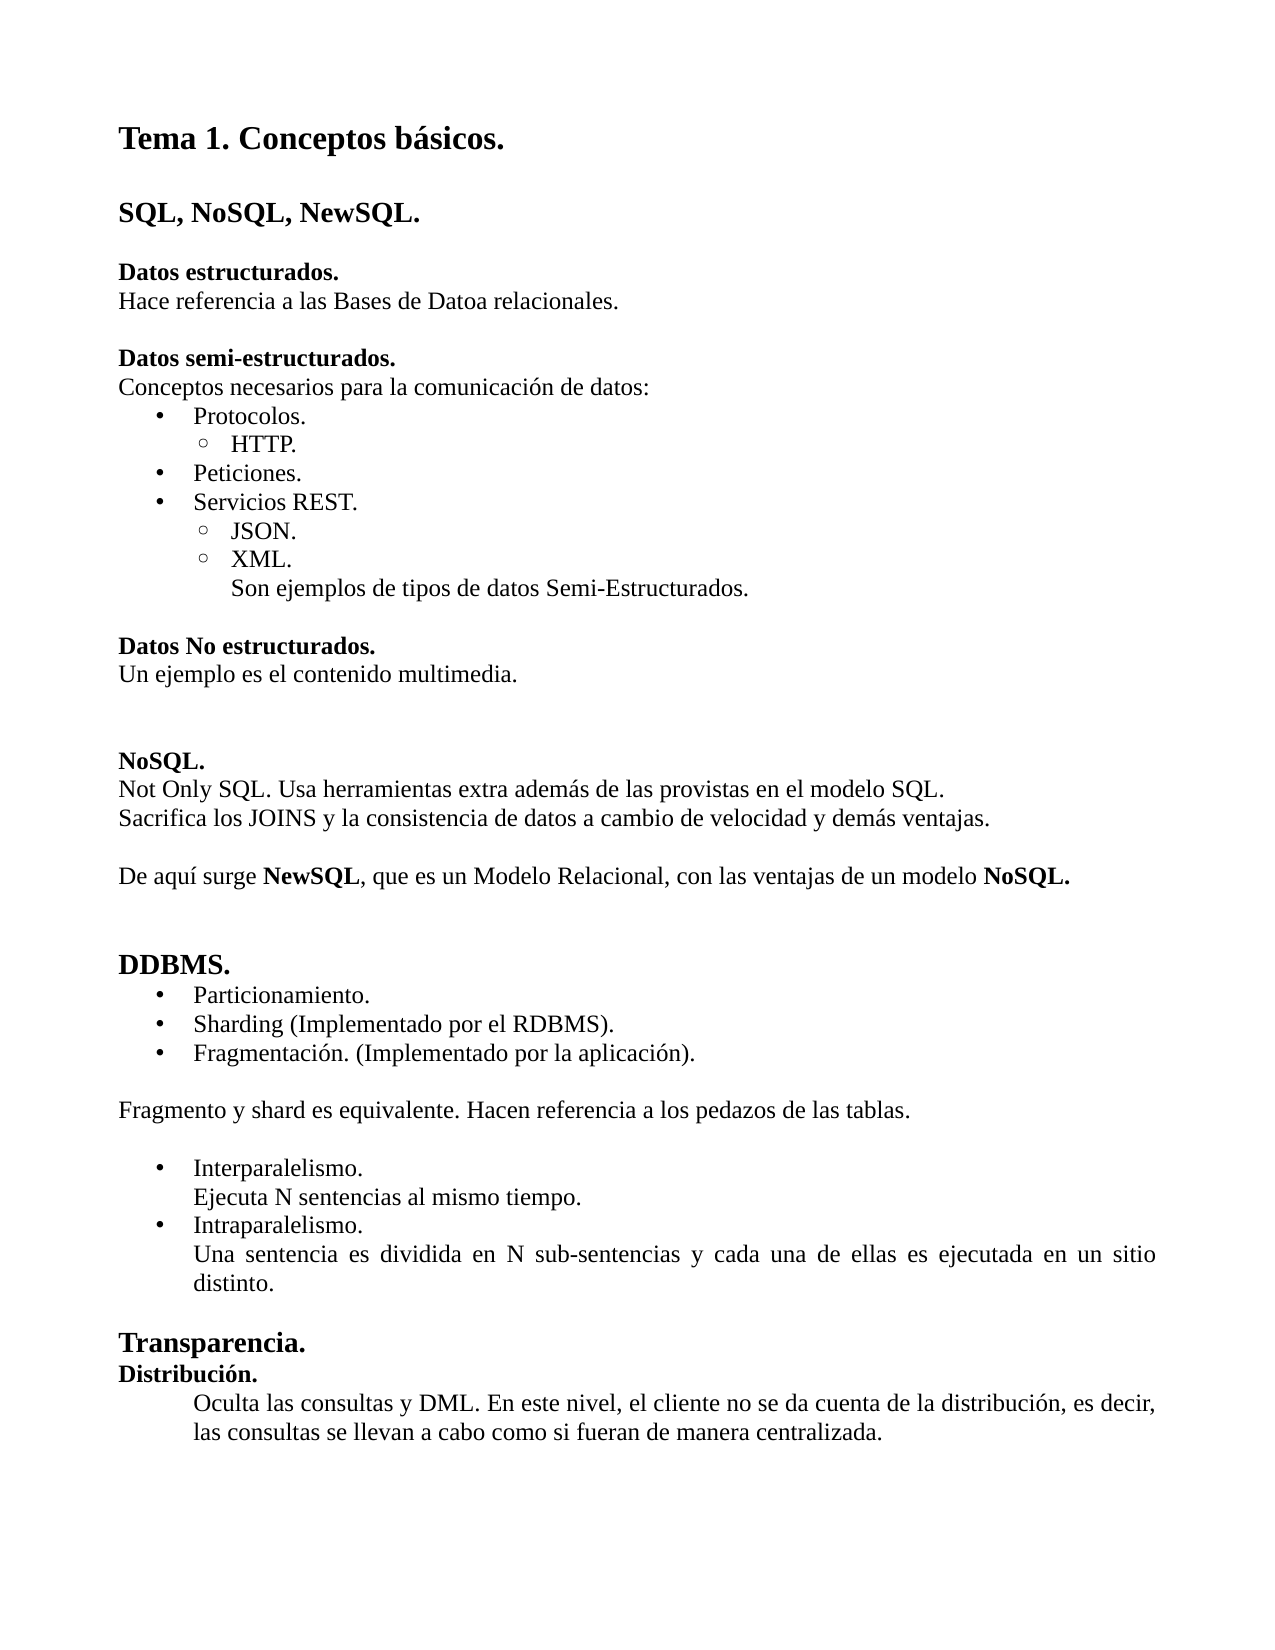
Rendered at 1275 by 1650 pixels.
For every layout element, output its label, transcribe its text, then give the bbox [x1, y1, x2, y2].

text Fragmento y shard es equivalente. Hacen referencia a los pedazos de las tablas. [118, 1096, 1157, 1124]
list JSON. [193, 516, 1157, 544]
list HTTP. [193, 429, 1157, 458]
text De aquí surge NewSQL, que es un Modelo Relacional, con las ventajas de un modelo NoSQL. [118, 861, 1157, 889]
list Sharding (Implementado por el RDBMS). [156, 1009, 1157, 1038]
text DDBMS. [118, 947, 1157, 981]
text Distribución. [118, 1359, 1157, 1388]
text Datos estructurados. [118, 257, 1157, 286]
list XML. [193, 544, 1157, 573]
list Servicios REST. [156, 487, 1157, 516]
text Tema 1. Conceptos básicos. [118, 118, 1157, 156]
list Oculta las consultas y DML. En este nivel, el cliente no se da cuenta de la distribución, es decir, las consultas se llevan a cabo como si fueran de manera centralizada. [156, 1388, 1157, 1445]
list Interparalelismo. [156, 1153, 1157, 1182]
text Sacrifica los JOINS y la consistencia de datos a cambio de velocidad y demás ventajas. [118, 803, 1157, 832]
text Transparencia. [118, 1326, 1157, 1359]
text Not Only SQL. Usa herramientas extra además de las provistas en el modelo SQL. [118, 774, 1157, 803]
list Ejecuta N sentencias al mismo tiempo. [156, 1182, 1157, 1211]
text Un ejemplo es el contenido multimedia. [118, 659, 1157, 688]
list Peticiones. [156, 458, 1157, 487]
text Hace referencia a las Bases de Datoa relacionales. [118, 286, 1157, 314]
list Protocolos. [156, 401, 1157, 429]
list Fragmentación. (Implementado por la aplicación). [156, 1038, 1157, 1067]
list Una sentencia es dividida en N sub-sentencias y cada una de ellas es ejecutada en un sitio distinto. [156, 1239, 1157, 1297]
text Datos semi-estructurados. [118, 343, 1157, 372]
list Particionamiento. [156, 981, 1157, 1009]
text Datos No estructurados. [118, 631, 1157, 659]
list Intraparalelismo. [156, 1211, 1157, 1239]
list Son ejemplos de tipos de datos Semi-Estructurados. [193, 573, 1157, 602]
text SQL, NoSQL, NewSQL. [118, 195, 1157, 228]
text Conceptos necesarios para la comunicación de datos: [118, 372, 1157, 401]
text NoSQL. [118, 746, 1157, 774]
